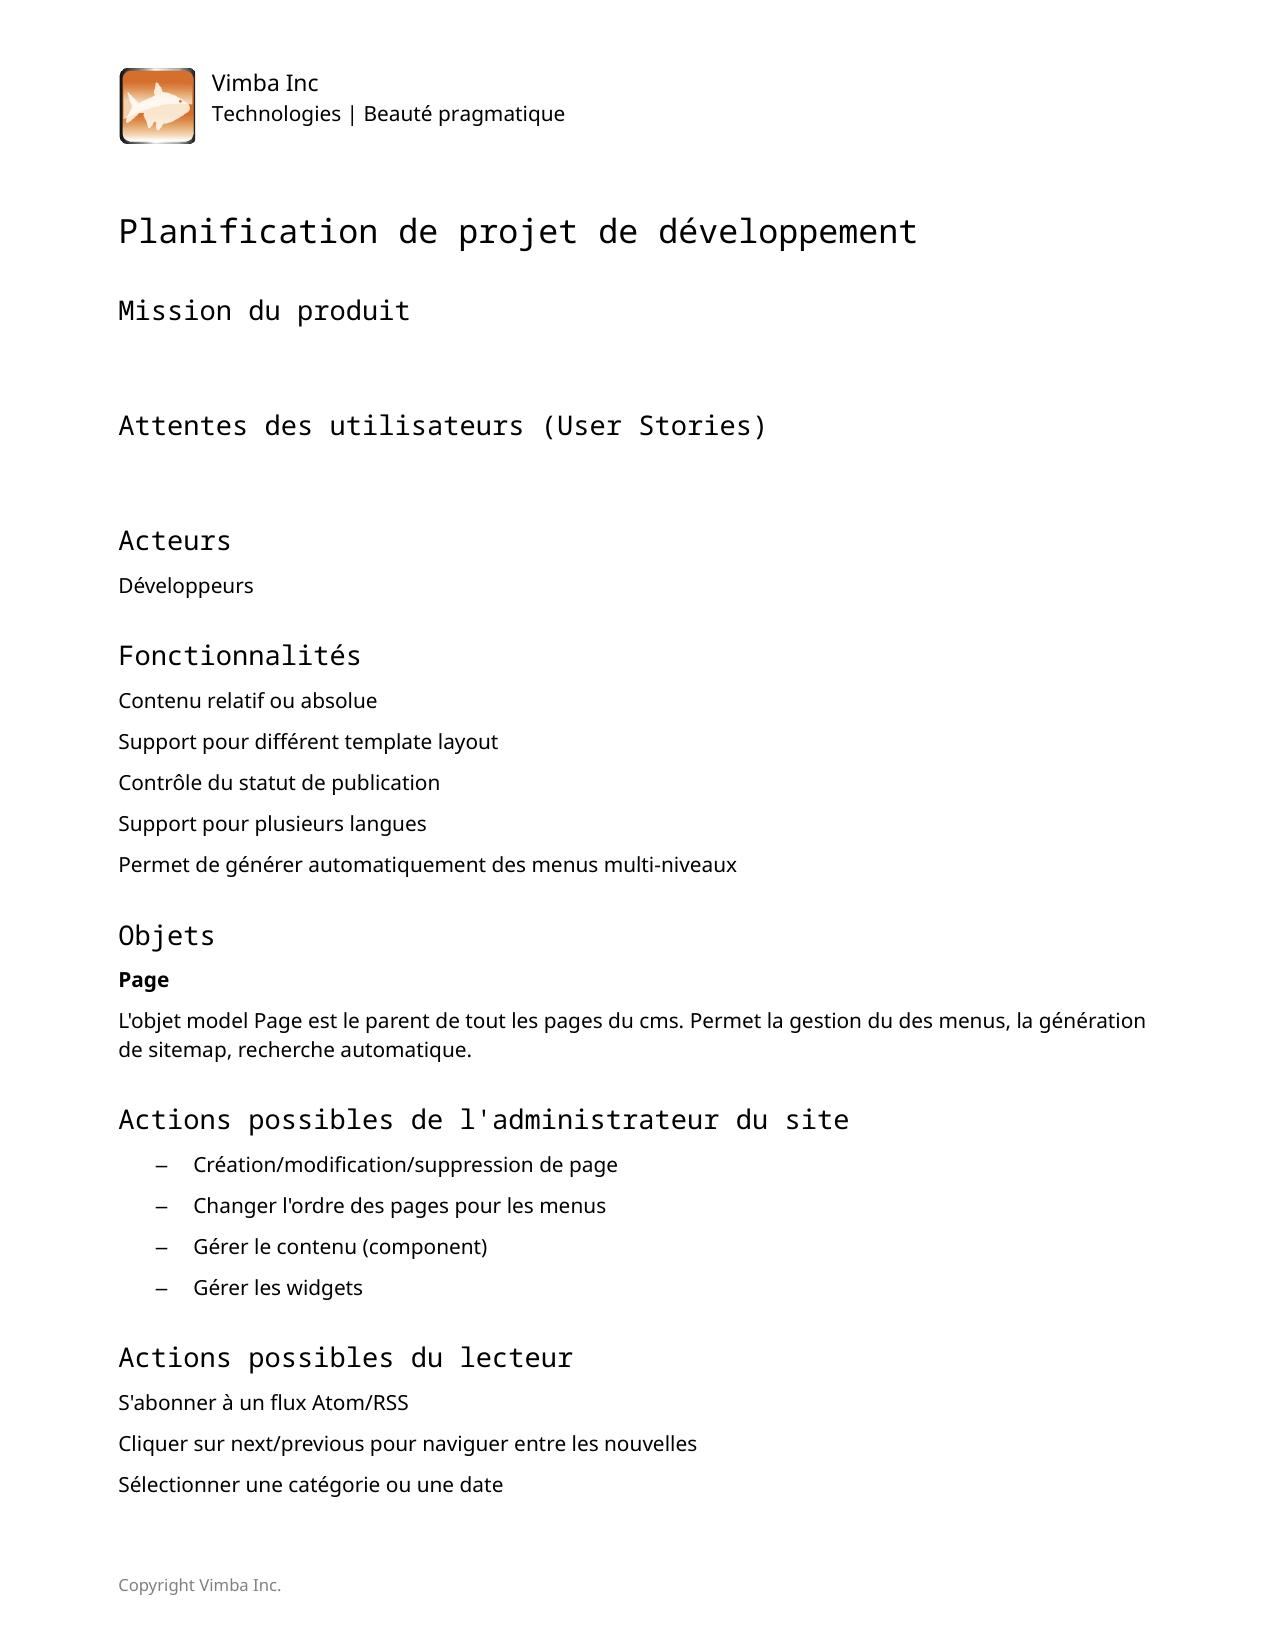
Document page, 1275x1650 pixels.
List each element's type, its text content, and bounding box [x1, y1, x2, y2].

text Support pour plusieurs langues [118, 809, 1157, 837]
subtitle Mission du produit [118, 291, 1157, 328]
subtitle Objets [118, 916, 1157, 953]
text S'abonner à un flux Atom/RSS [118, 1388, 1157, 1417]
text Sélectionner une catégorie ou une date [118, 1470, 1157, 1498]
subtitle Attentes des utilisateurs (User Stories) [118, 406, 1157, 443]
text L'objet model Page est le parent de tout les pages du cms. Permet la gestion du des menus, la génération de sitemap, recherche automatique. [118, 1006, 1157, 1063]
text Page [118, 965, 1157, 994]
subtitle Acteurs [118, 522, 1157, 558]
text Support pour différent template layout [118, 727, 1157, 756]
text Contenu relatif ou absolue [118, 686, 1157, 715]
text Cliquer sur next/previous pour naviguer entre les nouvelles [118, 1429, 1157, 1457]
list Gérer le contenu (component) [156, 1232, 1157, 1260]
text Permet de générer automatiquement des menus multi-niveaux [118, 850, 1157, 878]
list Gérer les widgets [156, 1273, 1157, 1301]
subtitle Planification de projet de développement [118, 208, 1157, 253]
text Développeurs [118, 571, 1157, 599]
subtitle Actions possibles de l'administrateur du site [118, 1101, 1157, 1137]
subtitle Actions possibles du lecteur [118, 1339, 1157, 1376]
subtitle Fonctionnalités [118, 637, 1157, 674]
list Changer l'ordre des pages pour les menus [156, 1191, 1157, 1219]
text Contrôle du statut de publication [118, 768, 1157, 797]
list Création/modification/suppression de page [156, 1150, 1157, 1178]
picture [119, 67, 196, 144]
